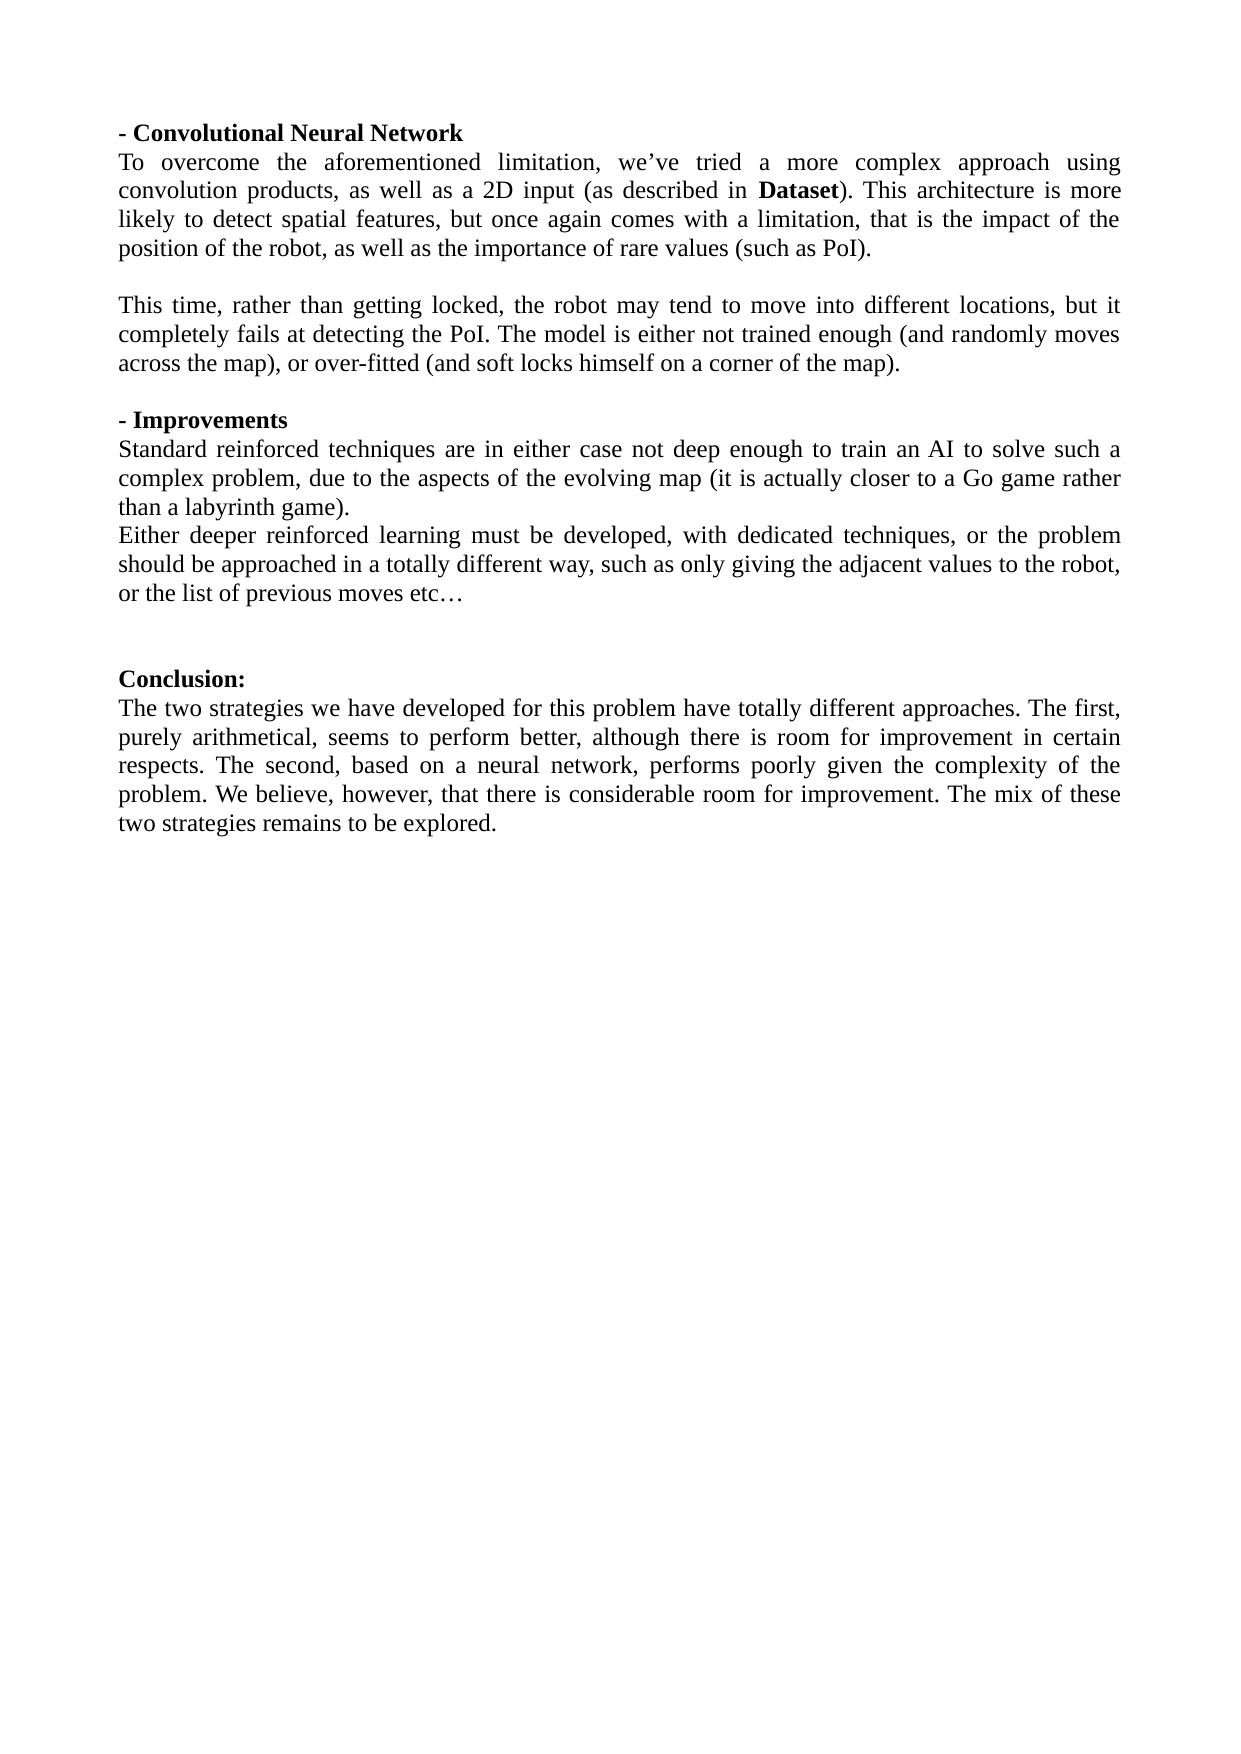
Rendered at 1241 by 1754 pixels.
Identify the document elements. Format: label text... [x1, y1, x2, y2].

list - Improvements [118, 406, 1122, 434]
text This time, rather than getting locked, the robot may tend to move into different locations, but it completely fails at detecting the PoI. The model is either not trained enough (and randomly moves across the map), or over-fitted (and soft locks himself on a corner of the map). [118, 291, 1122, 377]
text To overcome the aforementioned limitation, we’ve tried a more complex approach using convolution products, as well as a 2D input (as described in Dataset). This architecture is more likely to detect spatial features, but once again comes with a limitation, that is the impact of the position of the robot, as well as the importance of rare values (such as PoI). [118, 147, 1122, 262]
text Conclusion: [118, 664, 1122, 693]
list - Convolutional Neural Network [118, 118, 1122, 147]
text Either deeper reinforced learning must be developed, with dedicated techniques, or the problem should be approached in a totally different way, such as only giving the adjacent values to the robot, or the list of previous moves etc… [118, 521, 1122, 607]
text The two strategies we have developed for this problem have totally different approaches. The first, purely arithmetical, seems to perform better, although there is room for improvement in certain respects. The second, based on a neural network, performs poorly given the complexity of the problem. We believe, however, that there is considerable room for improvement. The mix of these two strategies remains to be explored. [118, 693, 1122, 837]
text Standard reinforced techniques are in either case not deep enough to train an AI to solve such a complex problem, due to the aspects of the evolving map (it is actually closer to a Go game rather than a labyrinth game). [118, 434, 1122, 521]
